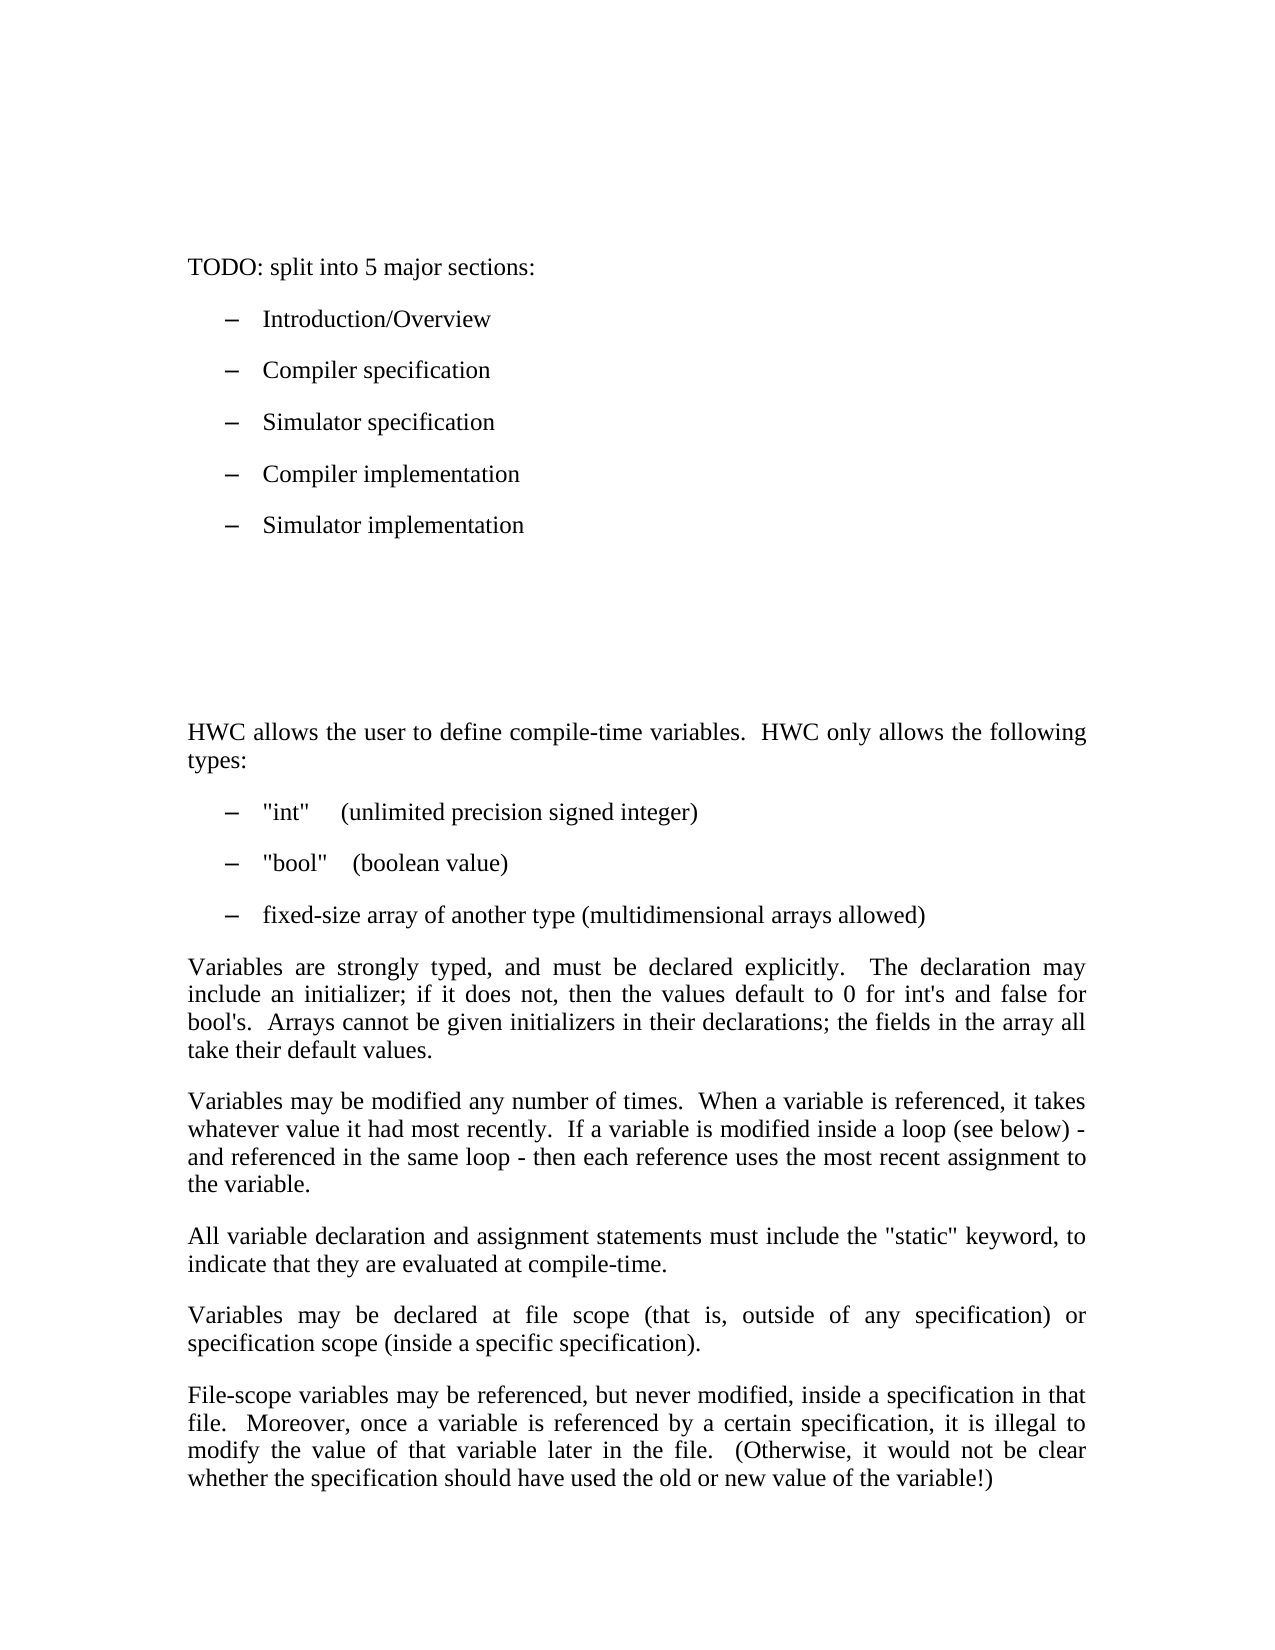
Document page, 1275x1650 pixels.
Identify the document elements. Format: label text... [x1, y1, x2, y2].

list Simulator implementation [225, 512, 1087, 539]
list Simulator specification [225, 408, 1087, 436]
text Variables may be modified any number of times. When a variable is referenced, it takes whatever value it had most recently. If a variable is modified inside a loop (see below) - and referenced in the same loop - then each reference uses the most recent assignment to the variable. [187, 1087, 1087, 1198]
text TODO: split into 5 major sections: [187, 253, 1087, 281]
list "int" (unlimited precision signed integer) [225, 798, 1087, 825]
text Variables are strongly typed, and must be declared explicitly. The declaration may include an initializer; if it does not, then the values default to 0 for int's and false for bool's. Arrays cannot be given initializers in their declarations; the fields in the array all take their default values. [187, 953, 1087, 1063]
text HWC allows the user to define compile-time variables. HWC only allows the following types: [187, 718, 1087, 774]
text File-scope variables may be referenced, but never modified, inside a specification in that file. Moreover, once a variable is referenced by a certain specification, it is illegal to modify the value of that variable later in the file. (Otherwise, it would not be clear whether the specification should have used the old or new value of the variable!) [187, 1381, 1087, 1492]
list "bool" (boolean value) [225, 849, 1087, 877]
list Introduction/Overview [225, 305, 1087, 333]
text All variable declaration and assignment statements must include the "static" keyword, to indicate that they are evaluated at compile-time. [187, 1222, 1087, 1278]
list Compiler implementation [225, 460, 1087, 488]
list fixed-size array of another type (multidimensional arrays allowed) [225, 901, 1087, 929]
text Variables may be declared at file scope (that is, outside of any specification) or specification scope (inside a specific specification). [187, 1302, 1087, 1357]
list Compiler specification [225, 357, 1087, 384]
